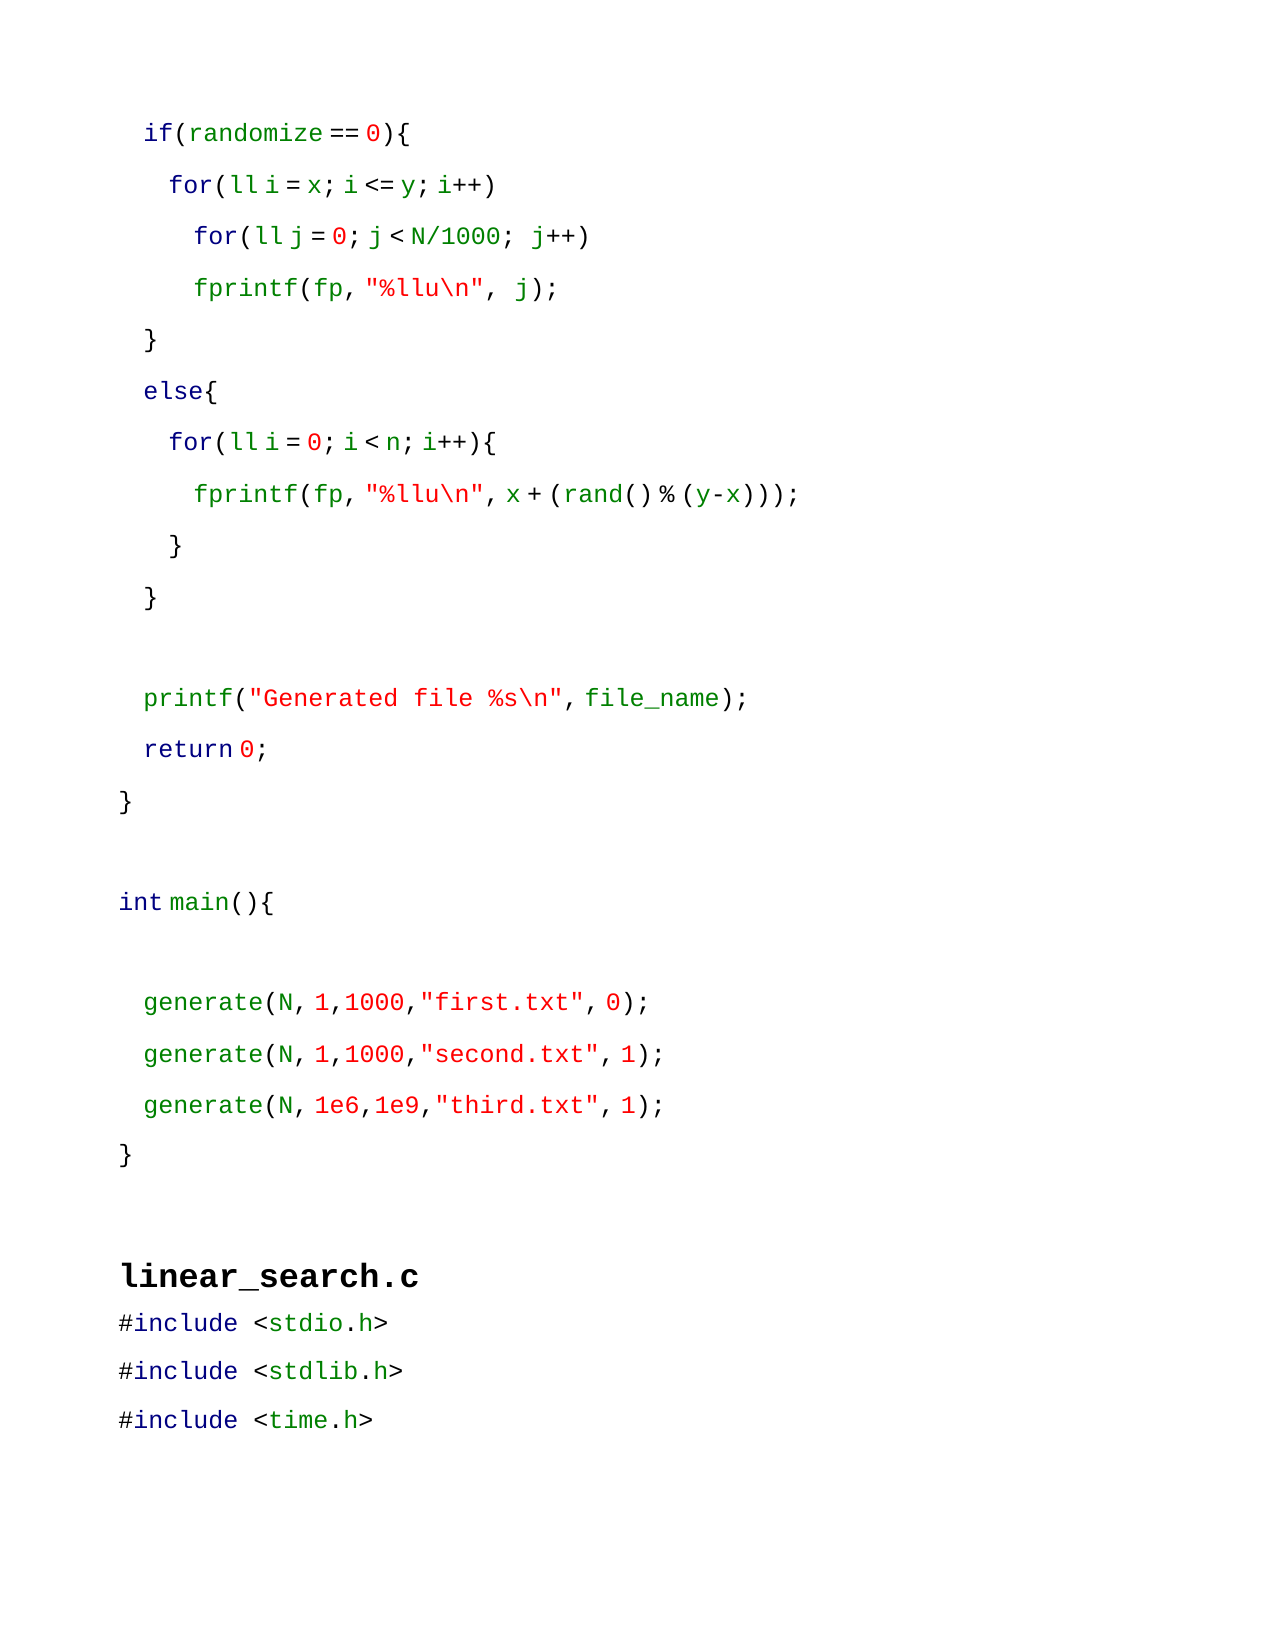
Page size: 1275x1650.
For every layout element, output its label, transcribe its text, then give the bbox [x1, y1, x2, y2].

text #include <stdlib.h> [118, 1359, 1157, 1387]
text for(ll j = 0; j < N/1000; j++) [118, 221, 1157, 252]
text } [118, 324, 1157, 355]
text fprintf(fp, "%llu\n", j); [118, 273, 1157, 304]
text generate(N, 1,1000,"second.txt", 1); [118, 1039, 1157, 1069]
text } [118, 531, 1157, 561]
text fprintf(fp, "%llu\n", x + (rand() % (y-x))); [118, 479, 1157, 510]
text for(ll i = 0; i < n; i++){ [118, 427, 1157, 458]
text } [118, 1142, 1157, 1170]
text #include <time.h> [118, 1407, 1157, 1436]
text printf("Generated file %s\n", file_name); [118, 683, 1157, 714]
text if(randomize == 0){ [118, 118, 1157, 149]
text generate(N, 1e6,1e9,"third.txt", 1); [118, 1090, 1157, 1121]
text int main(){ [118, 887, 1157, 917]
subtitle linear_search.c [118, 1260, 1157, 1298]
text for(ll i = x; i <= y; i++) [118, 170, 1157, 201]
text else{ [118, 376, 1157, 407]
text } [118, 786, 1157, 817]
text } [118, 582, 1157, 613]
text return 0; [118, 734, 1157, 765]
text #include <stdio.h> [118, 1310, 1157, 1339]
text generate(N, 1,1000,"first.txt", 0); [118, 987, 1157, 1018]
